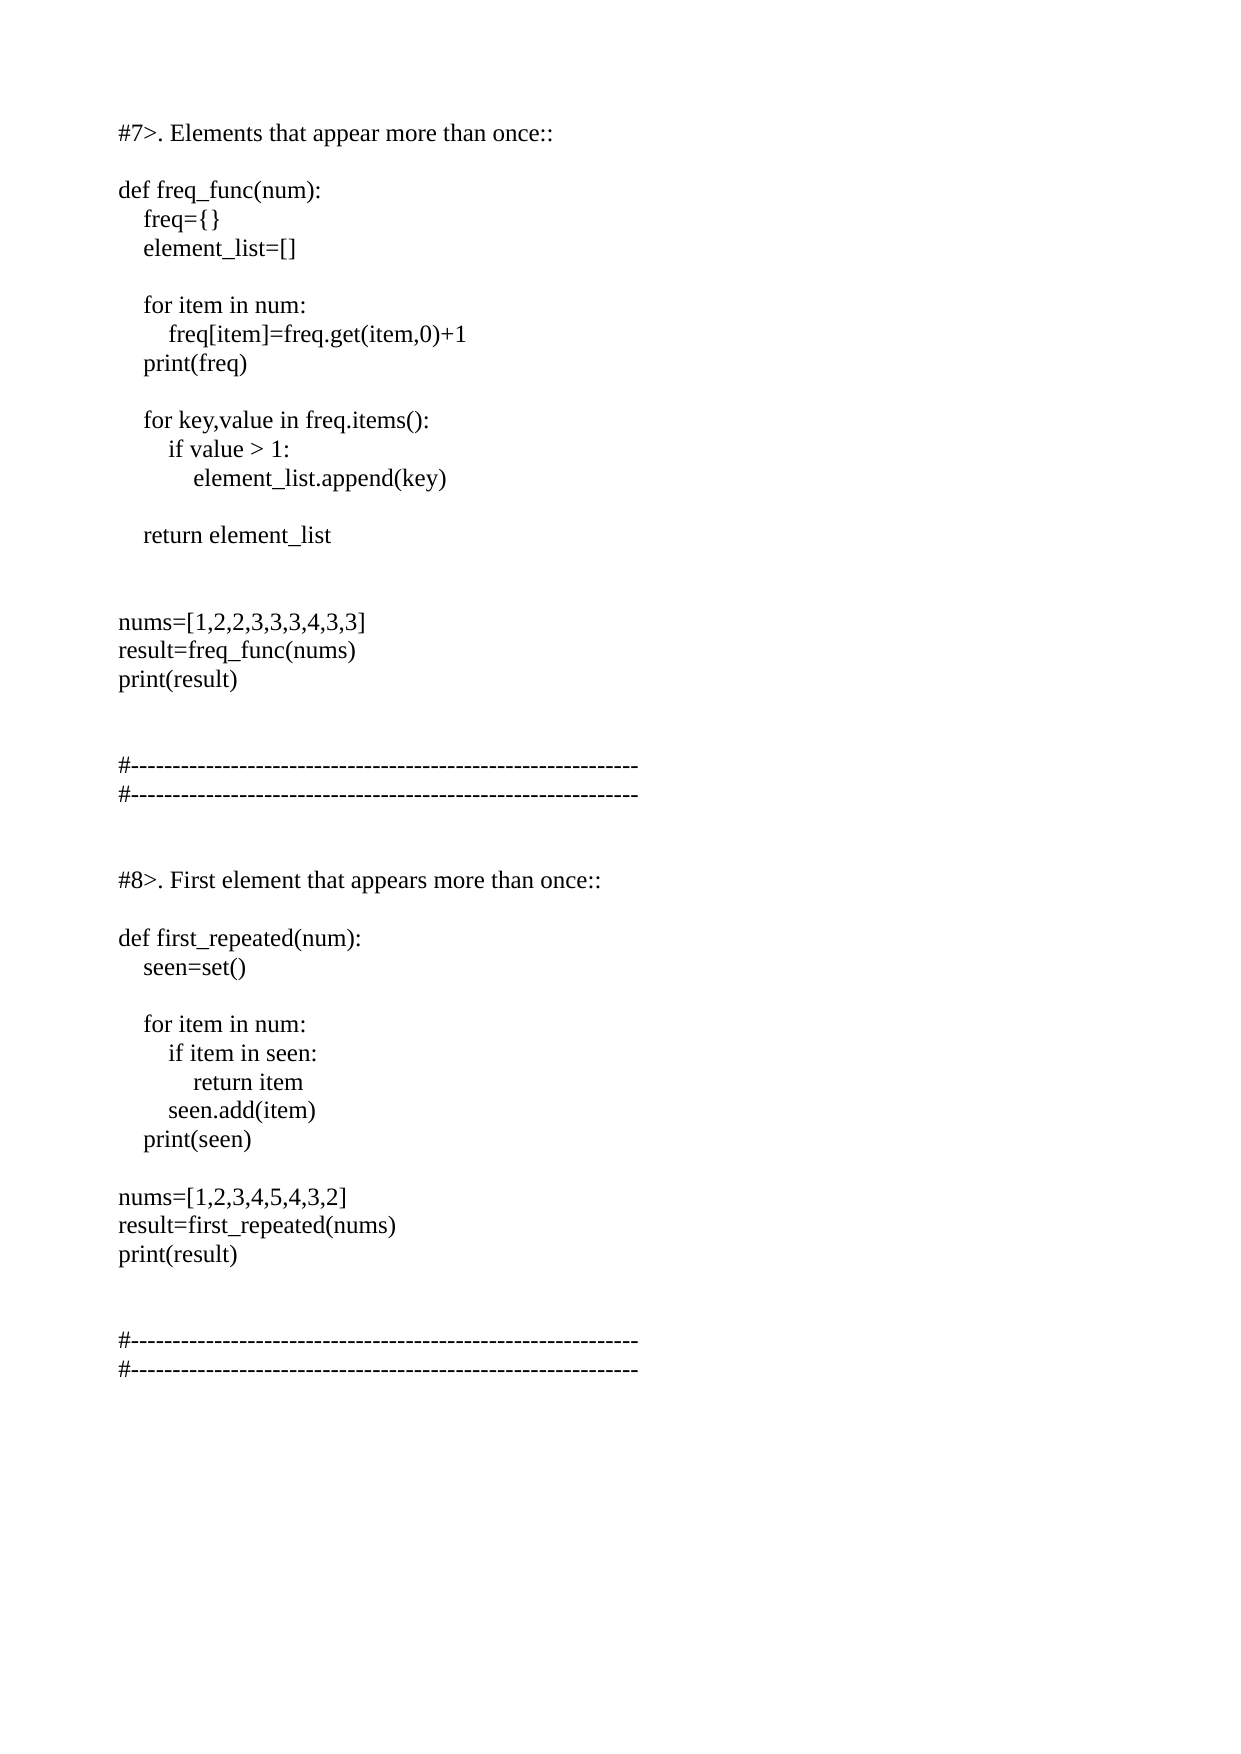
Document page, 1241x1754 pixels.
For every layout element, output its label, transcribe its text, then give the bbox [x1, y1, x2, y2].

text def first_repeated(num): [118, 923, 1122, 952]
text #------------------------------------------------------------- [118, 1326, 1122, 1354]
text #8>. First element that appears more than once:: [118, 866, 1122, 894]
text print(seen) [118, 1124, 1122, 1153]
text nums=[1,2,2,3,3,3,4,3,3] [118, 607, 1122, 636]
text result=first_repeated(nums) [118, 1211, 1122, 1239]
text print(result) [118, 1239, 1122, 1268]
text result=freq_func(nums) [118, 636, 1122, 664]
text for item in num: [118, 291, 1122, 319]
text seen=set() [118, 952, 1122, 981]
text if value > 1: [118, 434, 1122, 463]
text #------------------------------------------------------------- [118, 751, 1122, 779]
text for key,value in freq.items(): [118, 406, 1122, 434]
text element_list=[] [118, 233, 1122, 262]
text for item in num: [118, 1009, 1122, 1038]
text #7>. Elements that appear more than once:: [118, 118, 1122, 147]
text freq={} [118, 204, 1122, 233]
text element_list.append(key) [118, 463, 1122, 492]
text print(freq) [118, 348, 1122, 377]
text return item [118, 1067, 1122, 1096]
text if item in seen: [118, 1038, 1122, 1067]
text #------------------------------------------------------------- [118, 779, 1122, 808]
text def freq_func(num): [118, 176, 1122, 204]
text print(result) [118, 664, 1122, 693]
text #------------------------------------------------------------- [118, 1354, 1122, 1383]
text nums=[1,2,3,4,5,4,3,2] [118, 1182, 1122, 1211]
text freq[item]=freq.get(item,0)+1 [118, 319, 1122, 348]
text seen.add(item) [118, 1096, 1122, 1124]
text return element_list [118, 521, 1122, 549]
